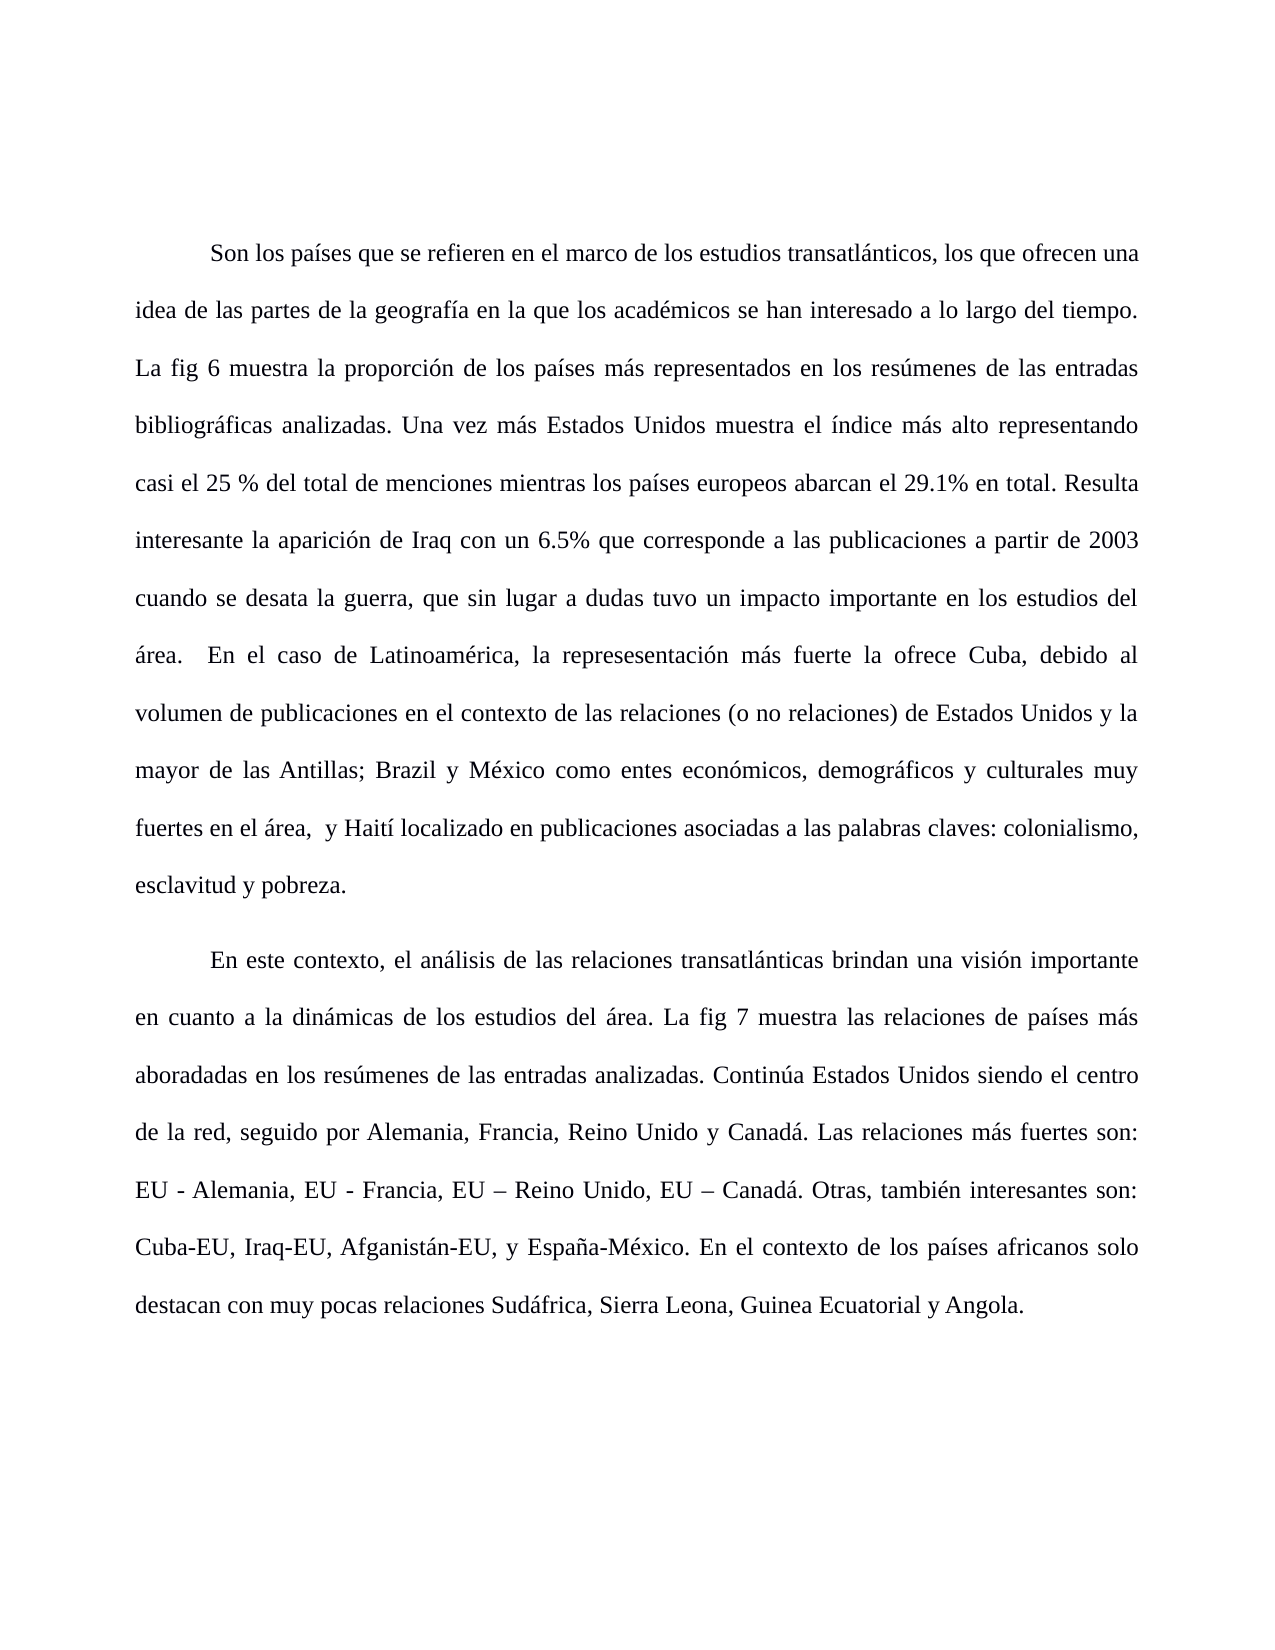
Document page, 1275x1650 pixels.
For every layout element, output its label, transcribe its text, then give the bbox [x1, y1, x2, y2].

text Son los países que se refieren en el marco de los estudios transatlánticos, los que ofrecen una idea de las partes de la geografía en la que los académicos se han interesado a lo largo del tiempo. La fig 6 muestra la proporción de los países más representados en los resúmenes de las entradas bibliográficas analizadas. Una vez más Estados Unidos muestra el índice más alto representando casi el 25 % del total de menciones mientras los países europeos abarcan el 29.1% en total. Resulta interesante la aparición de Iraq con un 6.5% que corresponde a las publicaciones a partir de 2003 cuando se desata la guerra, que sin lugar a dudas tuvo un impacto importante en los estudios del área. En el caso de Latinoamérica, la represesentación más fuerte la ofrece Cuba, debido al volumen de publicaciones en el contexto de las relaciones (o no relaciones) de Estados Unidos y la mayor de las Antillas; Brazil y México como entes económicos, demográficos y culturales muy fuertes en el área, y Haití localizado en publicaciones asociadas a las palabras claves: colonialismo, esclavitud y pobreza. [135, 238, 1140, 899]
text En este contexto, el análisis de las relaciones transatlánticas brindan una visión importante en cuanto a la dinámicas de los estudios del área. La fig 7 muestra las relaciones de países más aboradadas en los resúmenes de las entradas analizadas. Continúa Estados Unidos siendo el centro de la red, seguido por Alemania, Francia, Reino Unido y Canadá. Las relaciones más fuertes son: EU - Alemania, EU - Francia, EU – Reino Unido, EU – Canadá. Otras, también interesantes son: Cuba-EU, Iraq-EU, Afganistán-EU, y España-México. En el contexto de los países africanos solo destacan con muy pocas relaciones Sudáfrica, Sierra Leona, Guinea Ecuatorial y Angola. [135, 945, 1140, 1318]
